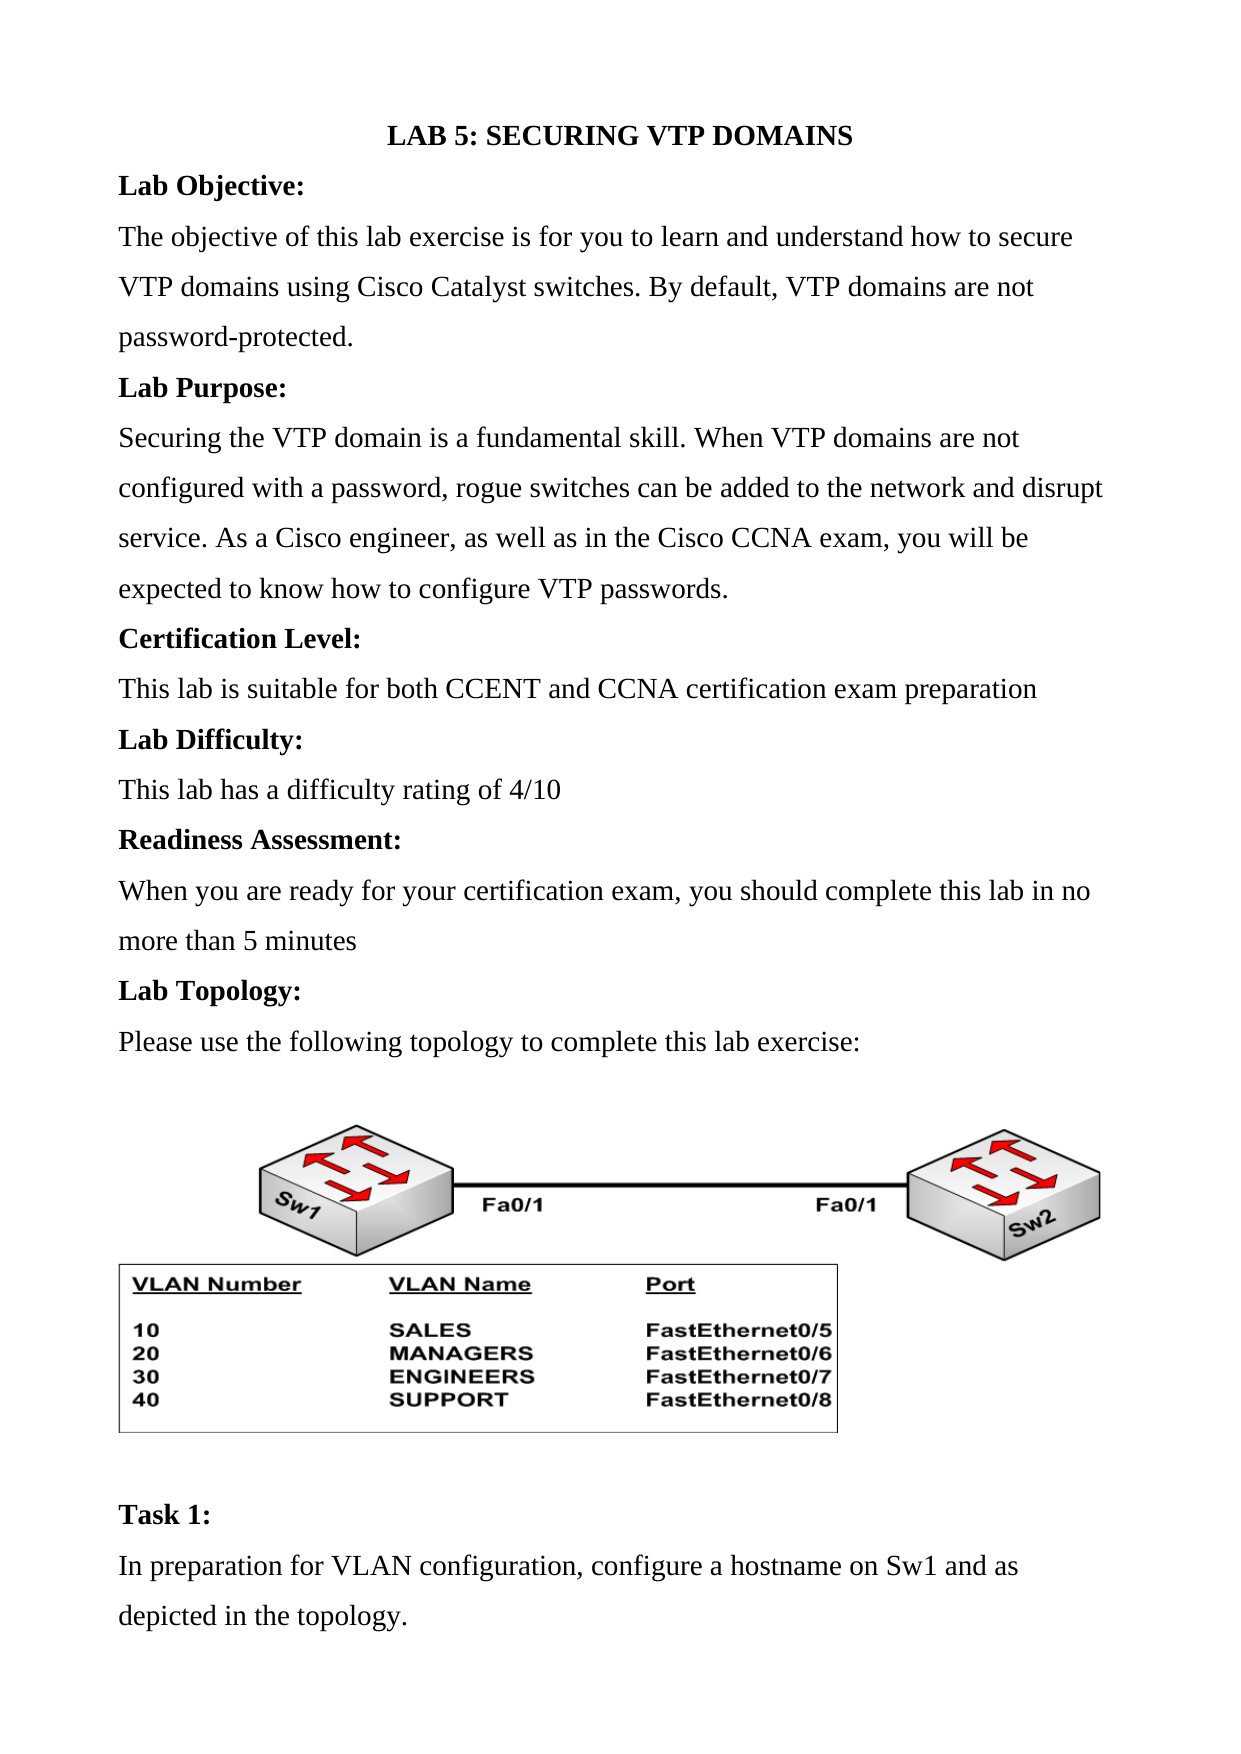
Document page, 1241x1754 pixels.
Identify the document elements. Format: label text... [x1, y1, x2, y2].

text Certification Level: [118, 621, 1122, 655]
text Task 1: [118, 1497, 1122, 1531]
text This lab has a difficulty rating of 4/10 [118, 772, 1122, 806]
text Lab Objective: [118, 168, 1122, 202]
text Lab Purpose: [118, 370, 1122, 403]
text Please use the following topology to complete this lab exercise: [118, 1024, 1122, 1057]
text This lab is suitable for both CCENT and CCNA certification exam preparation [118, 672, 1122, 705]
text Lab Difficulty: [118, 722, 1122, 755]
text When you are ready for your certification exam, you should complete this lab in no more than 5 minutes [118, 873, 1122, 957]
text Lab Topology: [118, 973, 1122, 1007]
text Readiness Assessment: [118, 822, 1122, 856]
text The objective of this lab exercise is for you to learn and understand how to secure VTP domains using Cisco Catalyst switches. By default, VTP domains are not password-protected. [118, 219, 1122, 353]
text LAB 5: SECURING VTP DOMAINS [118, 118, 1122, 152]
text In preparation for VLAN configuration, configure a hostname on Sw1 and as depicted in the topology. [118, 1548, 1122, 1632]
text Securing the VTP domain is a fundamental skill. When VTP domains are not configured with a password, rogue switches can be added to the network and disrupt service. As a Cisco engineer, as well as in the Cisco CCNA exam, you will be expected to know how to configure VTP passwords. [118, 420, 1122, 604]
